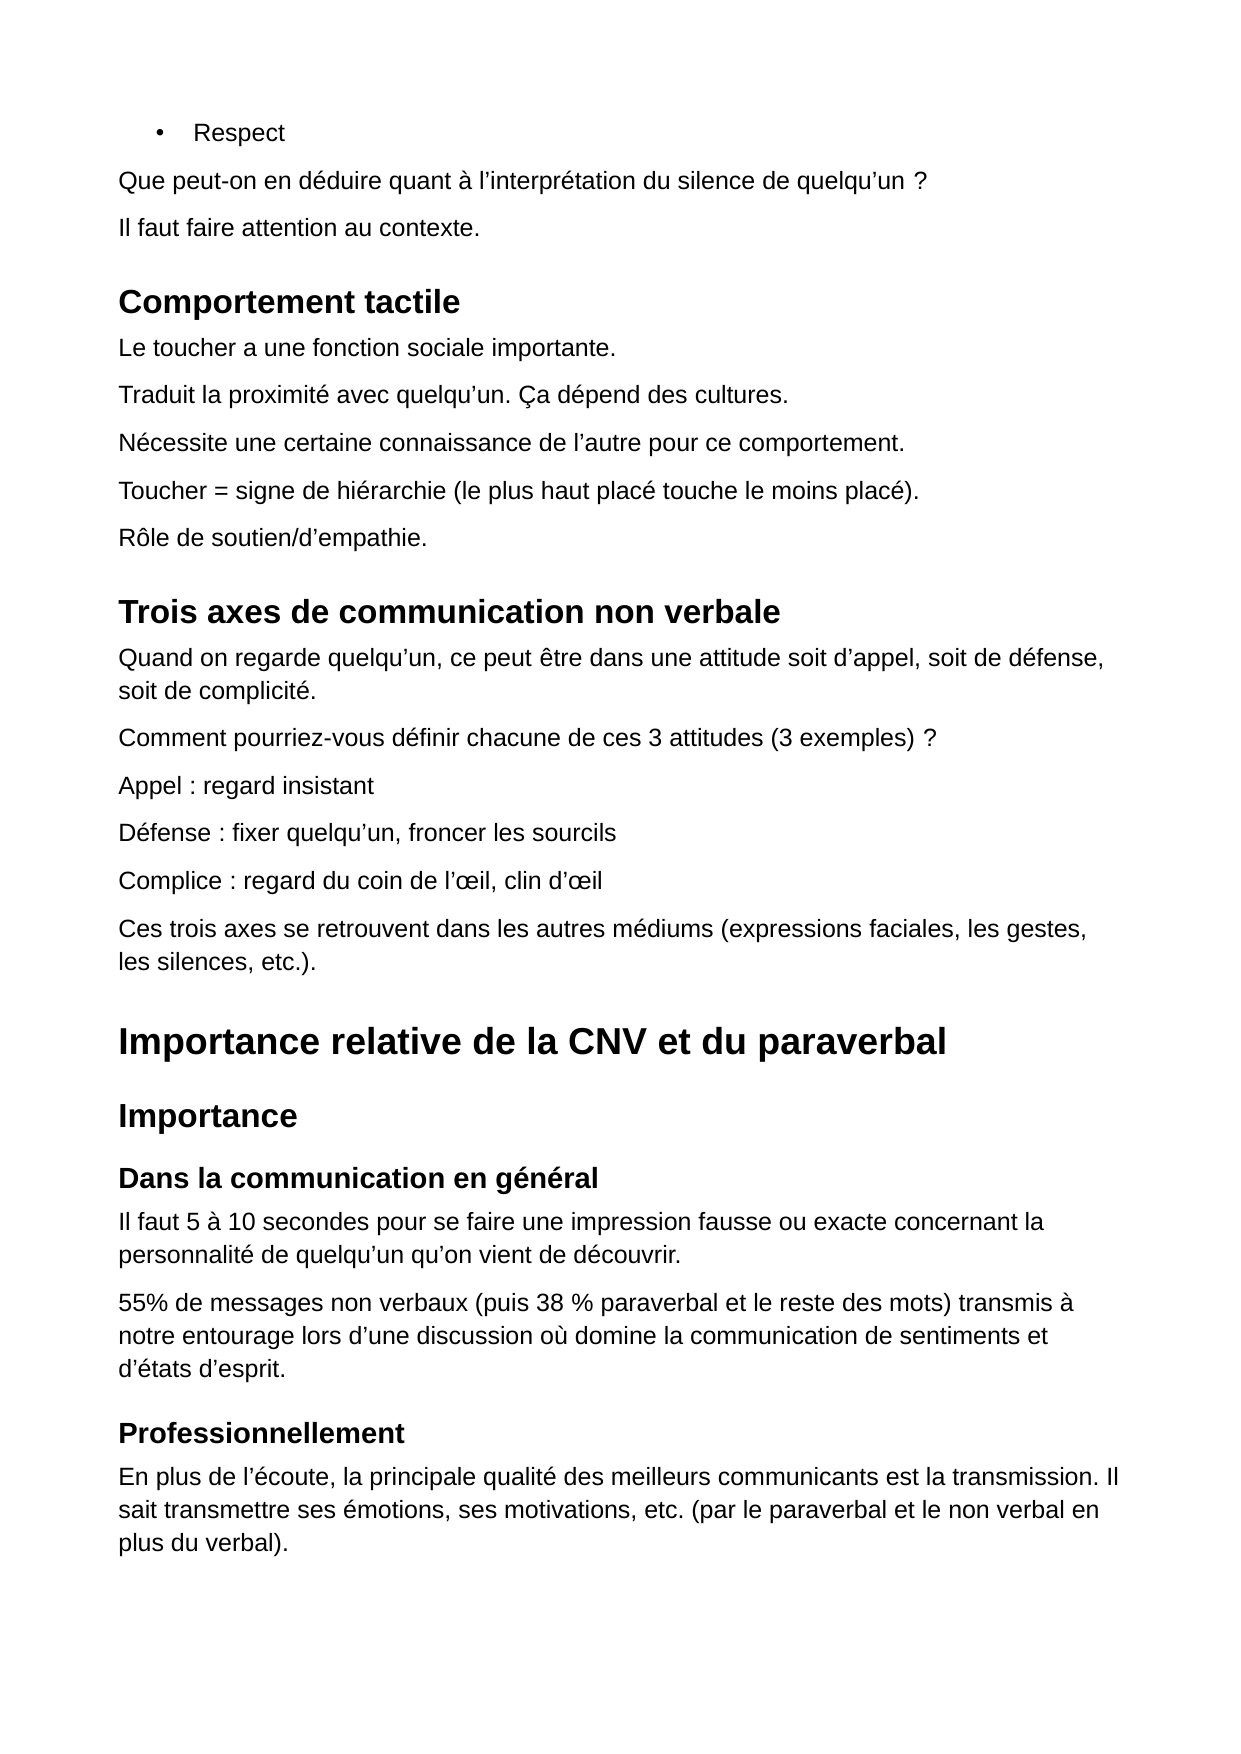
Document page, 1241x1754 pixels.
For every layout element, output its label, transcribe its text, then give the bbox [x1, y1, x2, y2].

text 55% de messages non verbaux (puis 38 % paraverbal et le reste des mots) transmis à notre entourage lors d’une discussion où domine la communication de sentiments et d’états d’esprit. [118, 1288, 1122, 1383]
text Traduit la proximité avec quelqu’un. Ça dépend des cultures. [118, 380, 1122, 409]
list Respect [156, 118, 1122, 147]
text Nécessite une certaine connaissance de l’autre pour ce comportement. [118, 428, 1122, 457]
text Toucher = signe de hiérarchie (le plus haut placé touche le moins placé). [118, 476, 1122, 504]
text Rôle de soutien/d’empathie. [118, 523, 1122, 552]
text Que peut-on en déduire quant à l’interprétation du silence de quelqu’un ? [118, 166, 1122, 194]
text Il faut 5 à 10 secondes pour se faire une impression fausse ou exacte concernant la personnalité de quelqu’un qu’on vient de découvrir. [118, 1207, 1122, 1269]
text Le toucher a une fonction sociale importante. [118, 333, 1122, 362]
subtitle Trois axes de communication non verbale [118, 592, 1122, 630]
subtitle Importance [118, 1096, 1122, 1134]
text Comment pourriez-vous définir chacune de ces 3 attitudes (3 exemples) ? [118, 723, 1122, 752]
text Quand on regarde quelqu’un, ce peut être dans une attitude soit d’appel, soit de défense, soit de complicité. [118, 643, 1122, 704]
subtitle Importance relative de la CNV et du paraverbal [118, 1019, 1122, 1062]
subtitle Dans la communication en général [118, 1161, 1122, 1195]
text Appel : regard insistant [118, 771, 1122, 799]
text Complice : regard du coin de l’œil, clin d’œil [118, 866, 1122, 895]
text En plus de l’écoute, la principale qualité des meilleurs communicants est la transmission. Il sait transmettre ses émotions, ses motivations, etc. (par le paraverbal et le non verbal en plus du verbal). [118, 1462, 1122, 1557]
subtitle Comportement tactile [118, 282, 1122, 320]
text Défense : fixer quelqu’un, froncer les sourcils [118, 818, 1122, 847]
text Il faut faire attention au contexte. [118, 213, 1122, 242]
subtitle Professionnellement [118, 1416, 1122, 1450]
text Ces trois axes se retrouvent dans les autres médiums (expressions faciales, les gestes, les silences, etc.). [118, 914, 1122, 975]
